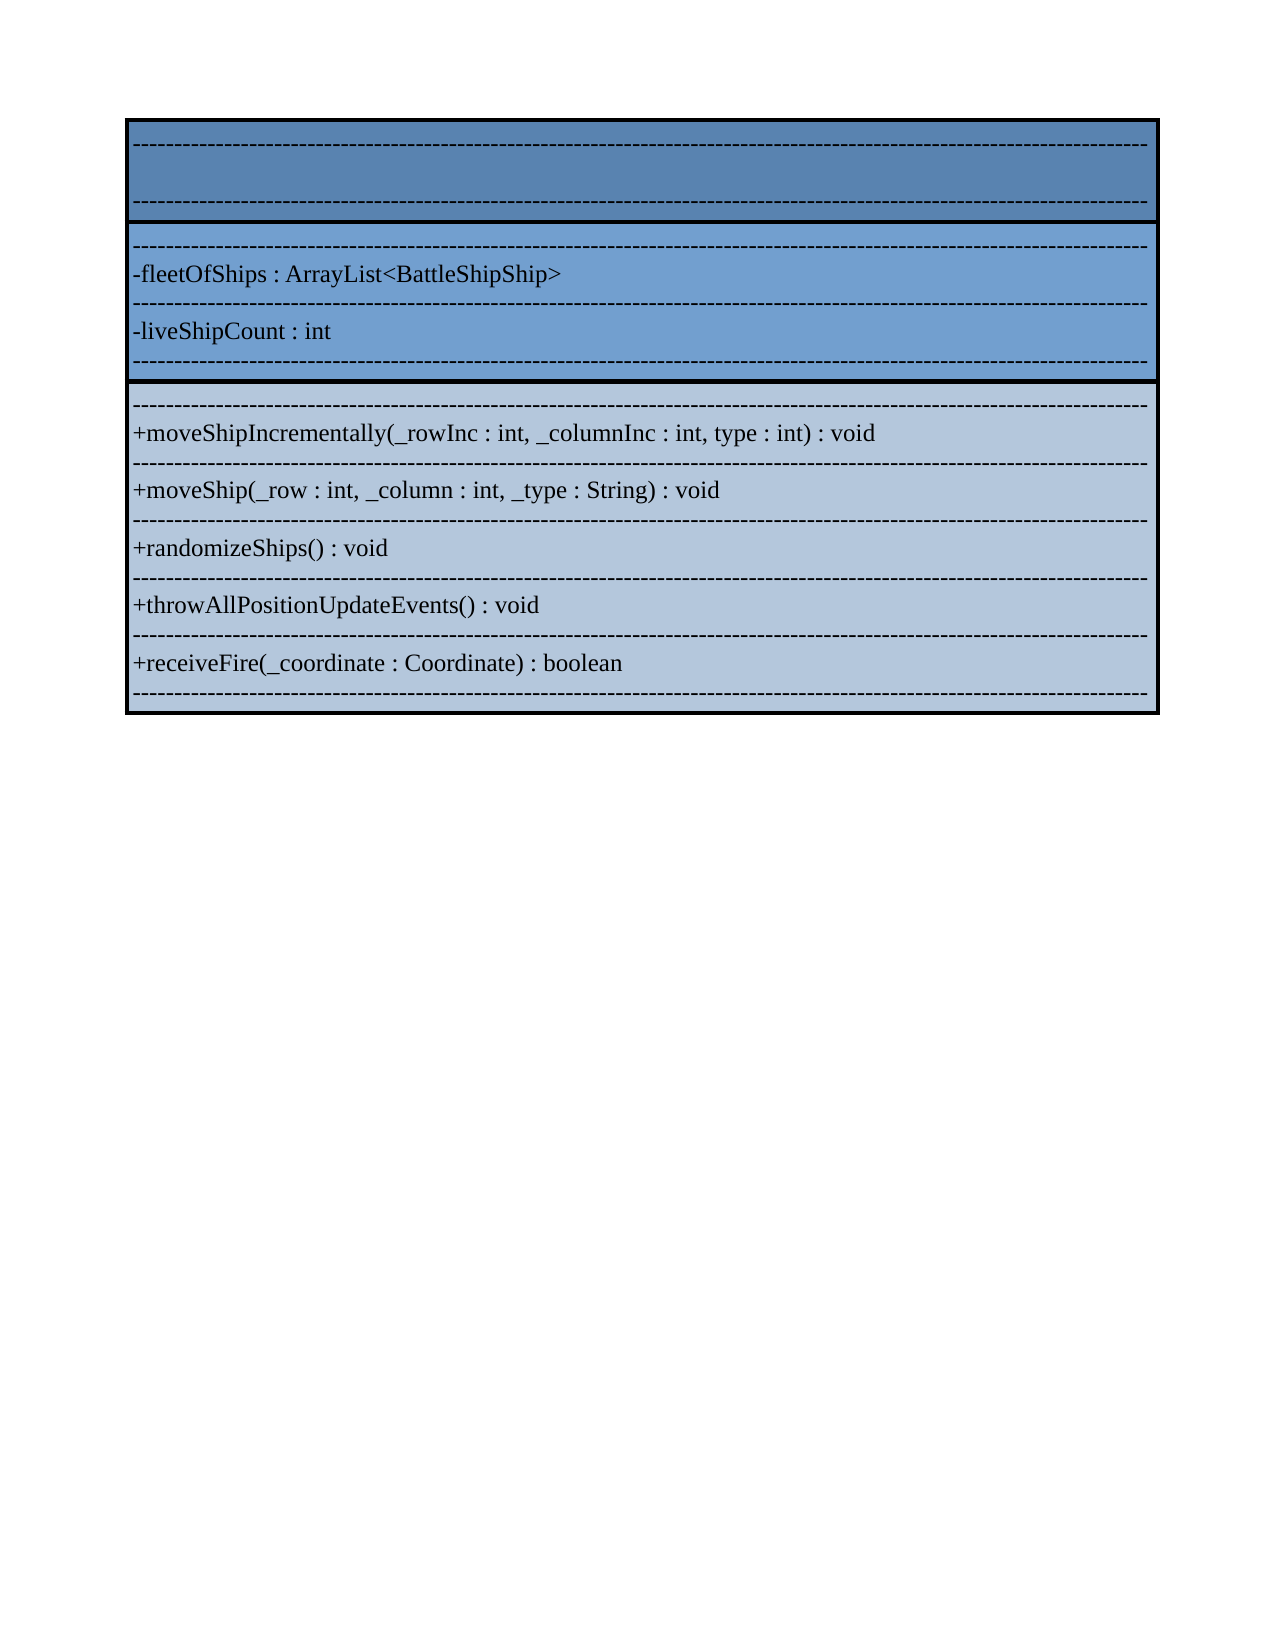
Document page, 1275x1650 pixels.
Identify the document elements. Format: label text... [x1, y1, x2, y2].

table_header -------------------------------------------------------------------------------------------------------------------------- -------------------------------------------------------------------------------------------------------------------------- [129, 122, 1156, 220]
table_cell -------------------------------------------------------------------------------------------------------------------------- +moveShipIncrementally(_rowInc : int, _columnInc : int, type : int) : void -------------------------------------------------------------------------------------------------------------------------- +moveShip(_row : int, _column : int, _type : String) : void -------------------------------------------------------------------------------------------------------------------------- +randomizeShips() : void -------------------------------------------------------------------------------------------------------------------------- +throwAllPositionUpdateEvents() : void -------------------------------------------------------------------------------------------------------------------------- +receiveFire(_coordinate : Coordinate) : boolean -------------------------------------------------------------------------------------------------------------------------- [129, 384, 1156, 711]
table_cell -------------------------------------------------------------------------------------------------------------------------- -fleetOfShips : ArrayList<BattleShipShip> -------------------------------------------------------------------------------------------------------------------------- -liveShipCount : int -------------------------------------------------------------------------------------------------------------------------- [129, 224, 1156, 379]
